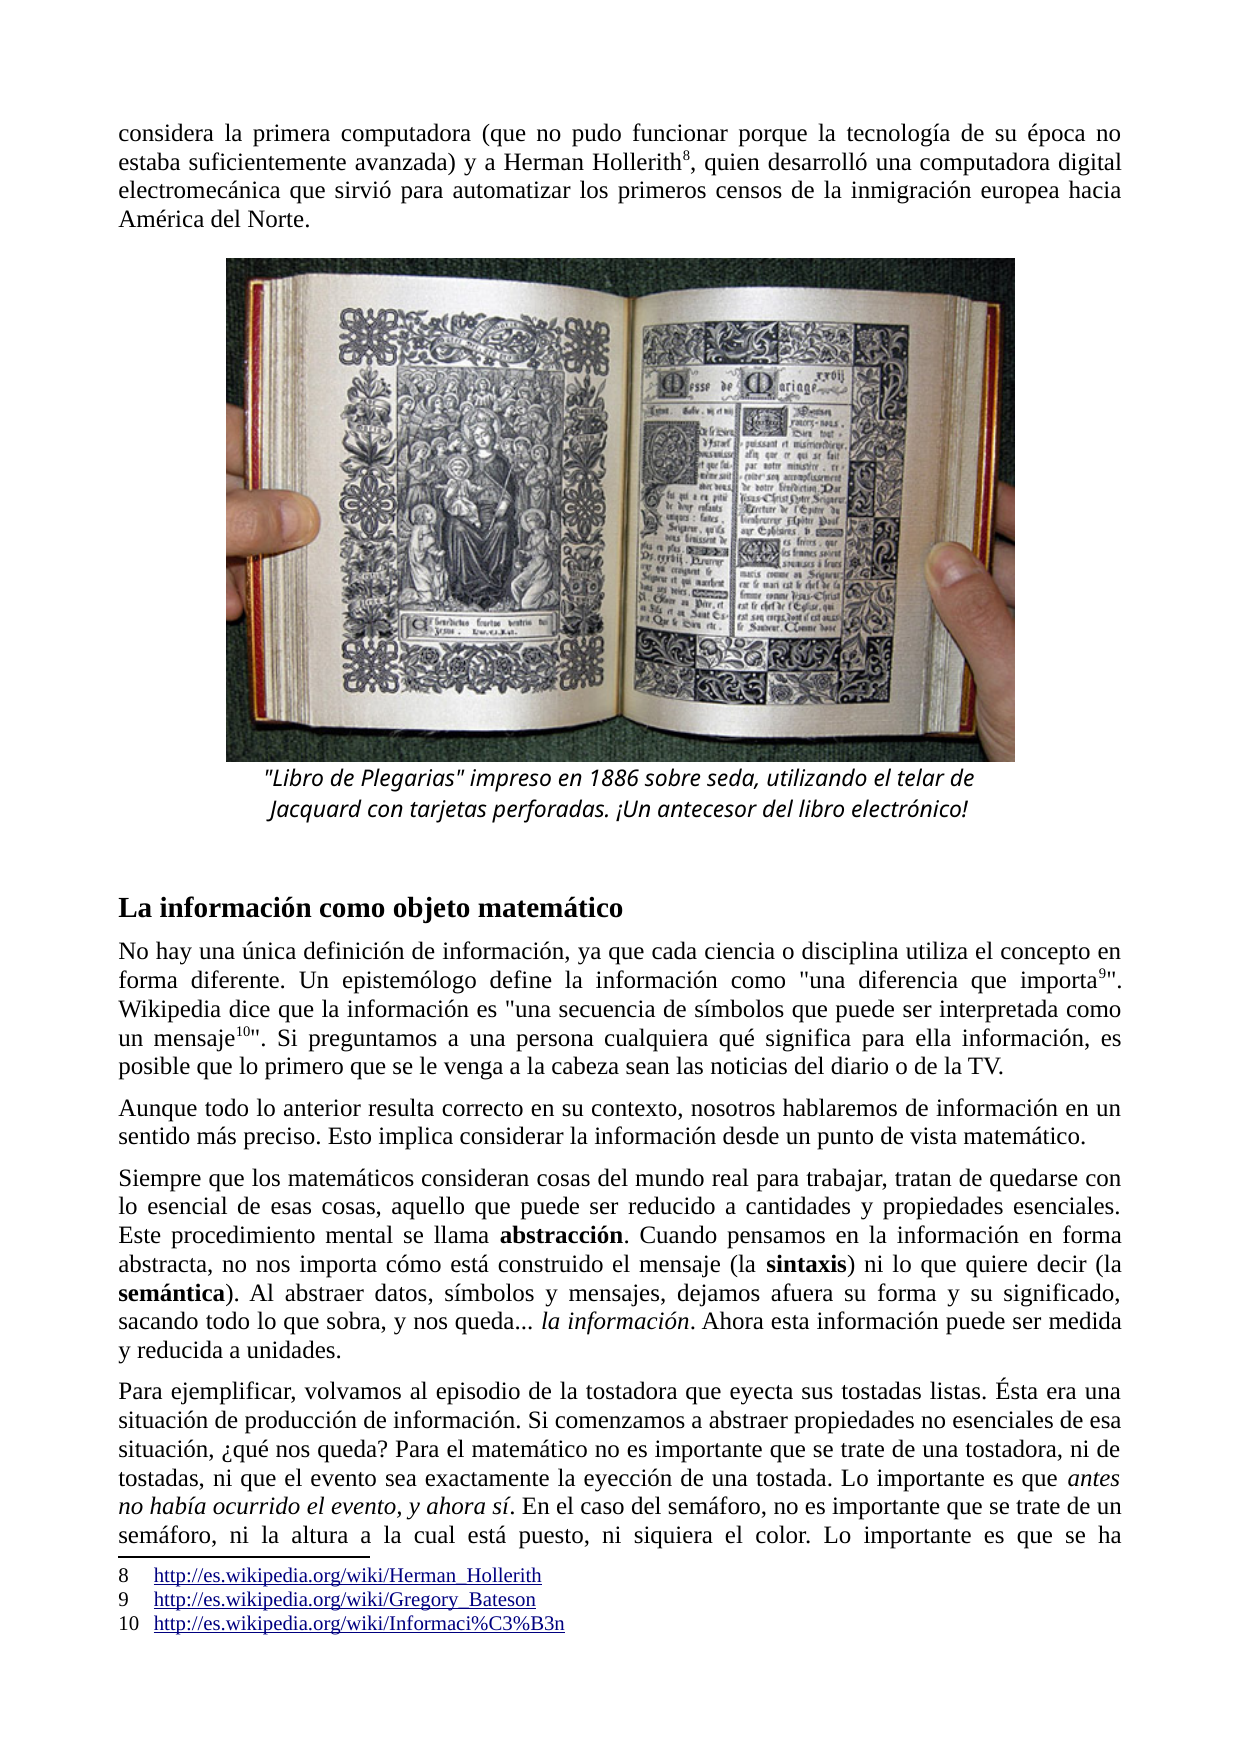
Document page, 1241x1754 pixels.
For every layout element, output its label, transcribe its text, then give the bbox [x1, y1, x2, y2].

subtitle La información como objeto matemático [118, 890, 1122, 924]
text http://es.wikipedia.org/wiki/Informaci%C3%B3n [118, 1611, 1122, 1635]
text "Libro de Plegarias" impreso en 1886 sobre seda, utilizando el telar de Jacquard con tarjetas perforadas. ¡Un antecesor del libro electrónico! [226, 762, 1014, 824]
text http://es.wikipedia.org/wiki/Gregory_Bateson [118, 1587, 1122, 1611]
text considera la primera computadora (que no pudo funcionar porque la tecnología de su época no estaba suficientemente avanzada) y a Herman Hollerith, quien desarrolló una computadora digital electromecánica que sirvió para automatizar los primeros censos de la inmigración europea hacia América del Norte. [118, 118, 1122, 233]
text Para ejemplificar, volvamos al episodio de la tostadora que eyecta sus tostadas listas. Ésta era una situación de producción de información. Si comenzamos a abstraer propiedades no esenciales de esa situación, ¿qué nos queda? Para el matemático no es importante que se trate de una tostadora, ni de tostadas, ni que el evento sea exactamente la eyección de una tostada. Lo importante es que antes no había ocurrido el evento, y ahora sí. En el caso del semáforo, no es importante que se trate de un semáforo, ni la altura a la cual está puesto, ni siquiera el color. Lo importante es que se ha [118, 1376, 1122, 1549]
picture [226, 258, 1015, 762]
text http://es.wikipedia.org/wiki/Herman_Hollerith [118, 1563, 1122, 1587]
text Siempre que los matemáticos consideran cosas del mundo real para trabajar, tratan de quedarse con lo esencial de esas cosas, aquello que puede ser reducido a cantidades y propiedades esenciales. Este procedimiento mental se llama abstracción. Cuando pensamos en la información en forma abstracta, no nos importa cómo está construido el mensaje (la sintaxis) ni lo que quiere decir (la semántica). Al abstraer datos, símbolos y mensajes, dejamos afuera su forma y su significado, sacando todo lo que sobra, y nos queda... la información. Ahora esta información puede ser medida y reducida a unidades. [118, 1163, 1122, 1364]
text No hay una única definición de información, ya que cada ciencia o disciplina utiliza el concepto en forma diferente. Un epistemólogo define la información como "una diferencia que importa". Wikipedia dice que la información es "una secuencia de símbolos que puede ser interpretada como un mensaje". Si preguntamos a una persona cualquiera qué significa para ella información, es posible que lo primero que se le venga a la cabeza sean las noticias del diario o de la TV. [118, 936, 1122, 1080]
text Aunque todo lo anterior resulta correcto en su contexto, nosotros hablaremos de información en un sentido más preciso. Esto implica considerar la información desde un punto de vista matemático. [118, 1093, 1122, 1150]
